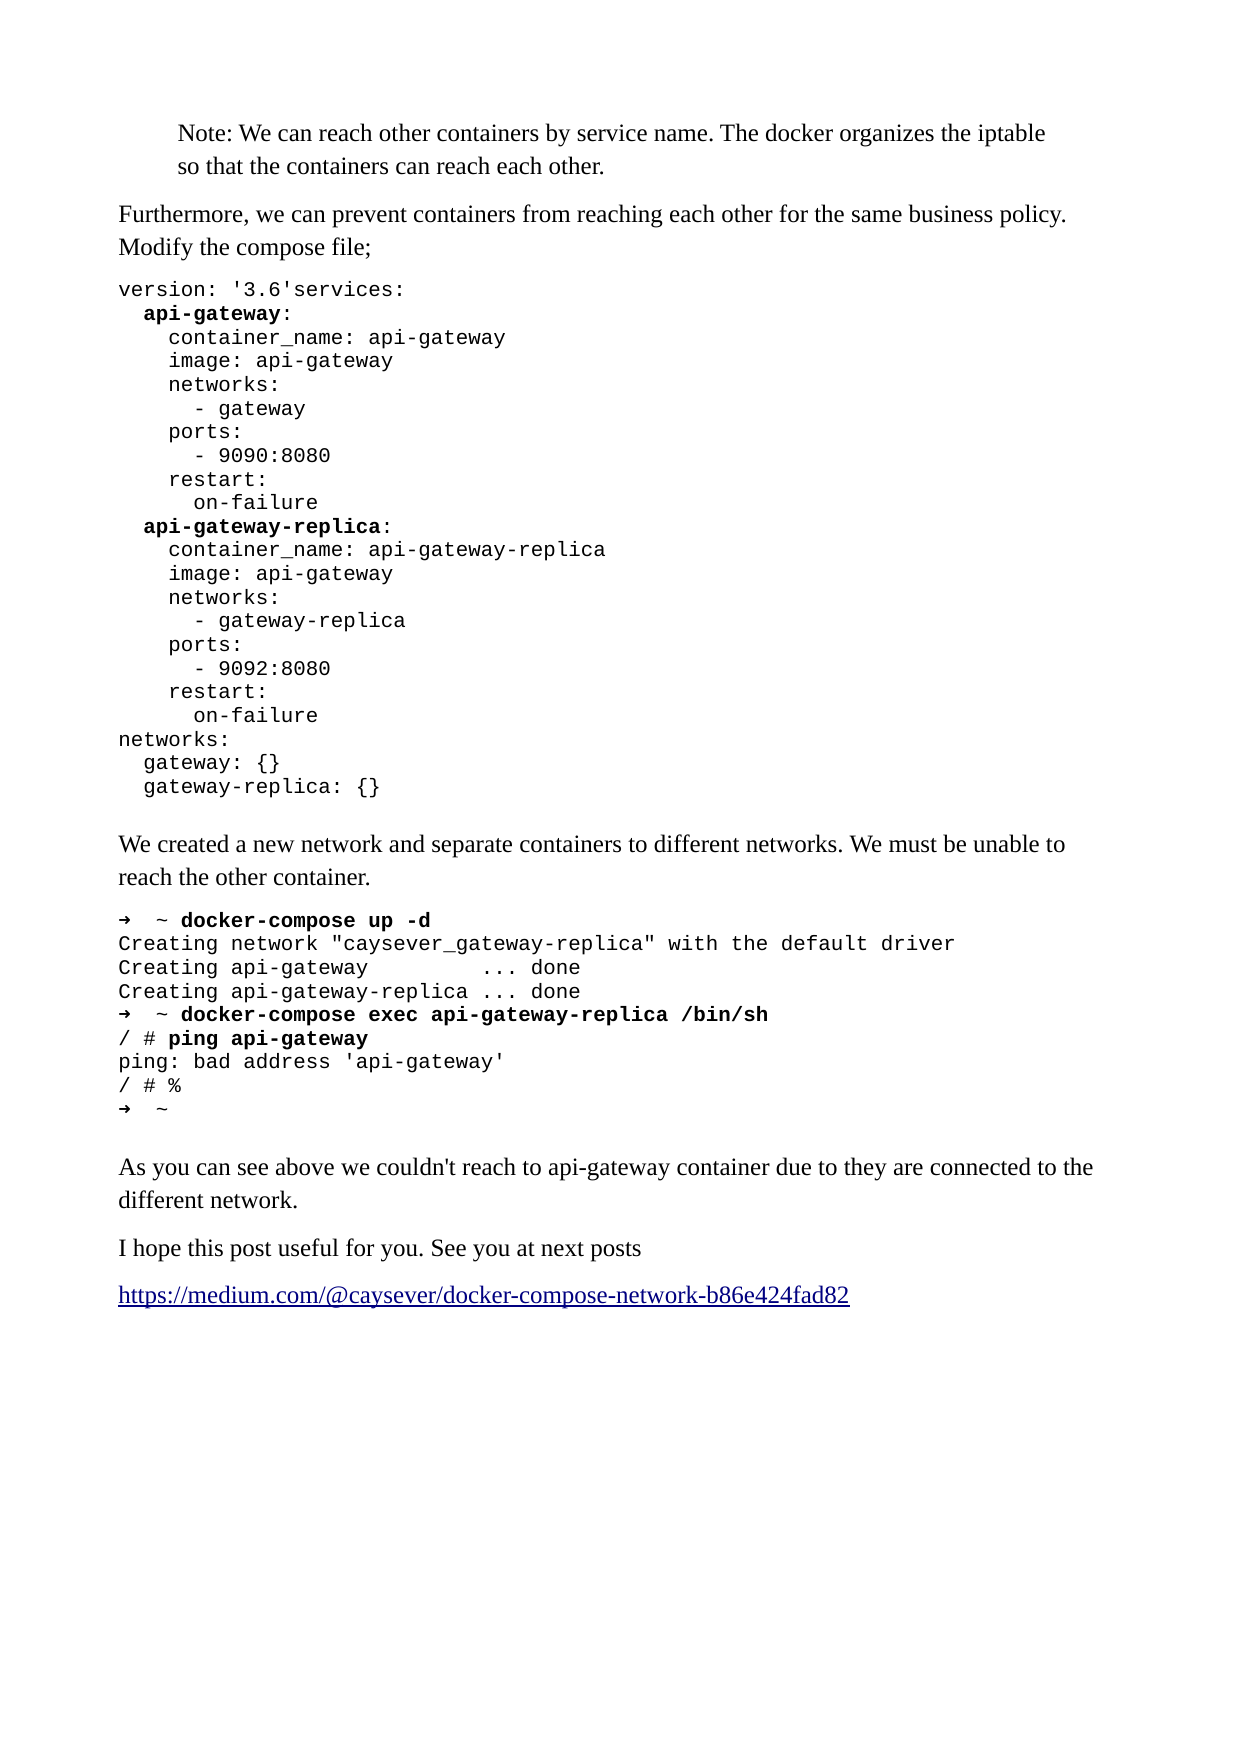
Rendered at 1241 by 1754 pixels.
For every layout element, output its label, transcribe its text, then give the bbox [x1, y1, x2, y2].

text Creating network "caysever_gateway-replica" with the default driver [118, 933, 1122, 957]
text Creating api-gateway-replica ... done [118, 981, 1122, 1004]
text on-failure [118, 705, 1122, 729]
text https://medium.com/@caysever/docker-compose-network-b86e424fad82 [118, 1280, 1122, 1309]
text ping: bad address 'api-gateway' [118, 1052, 1122, 1075]
text networks: [118, 587, 1122, 610]
text ➜ ~ docker-compose up -d [118, 910, 1122, 933]
text networks: [118, 729, 1122, 752]
text api-gateway-replica: [118, 516, 1122, 539]
text restart: [118, 468, 1122, 492]
text gateway-replica: {} [118, 776, 1122, 799]
text I hope this post useful for you. See you at next posts [118, 1233, 1122, 1261]
text - 9092:8080 [118, 658, 1122, 681]
text Creating api-gateway ... done [118, 957, 1122, 981]
text image: api-gateway [118, 350, 1122, 374]
text / # % ➜ ~ [118, 1075, 1122, 1122]
text Furthermore, we can prevent containers from reaching each other for the same business policy. Modify the compose file; [118, 199, 1122, 261]
text / # ping api-gateway [118, 1028, 1122, 1052]
text version: '3.6'services: [118, 279, 1122, 303]
text Note: We can reach other containers by service name. The docker organizes the iptable so that the containers can reach each other. [177, 118, 1063, 180]
text - gateway [118, 398, 1122, 421]
text image: api-gateway [118, 563, 1122, 587]
text ports: [118, 421, 1122, 445]
text container_name: api-gateway-replica [118, 539, 1122, 563]
text gateway: {} [118, 752, 1122, 776]
text - 9090:8080 [118, 445, 1122, 468]
text - gateway-replica [118, 610, 1122, 634]
text restart: [118, 681, 1122, 705]
text container_name: api-gateway [118, 327, 1122, 350]
text ports: [118, 634, 1122, 658]
text As you can see above we couldn't reach to api-gateway container due to they are connected to the different network. [118, 1152, 1122, 1214]
text We created a new network and separate containers to different networks. We must be unable to reach the other container. [118, 829, 1122, 891]
text on-failure [118, 492, 1122, 516]
text api-gateway: [118, 303, 1122, 327]
text networks: [118, 374, 1122, 398]
text ➜ ~ docker-compose exec api-gateway-replica /bin/sh [118, 1004, 1122, 1028]
